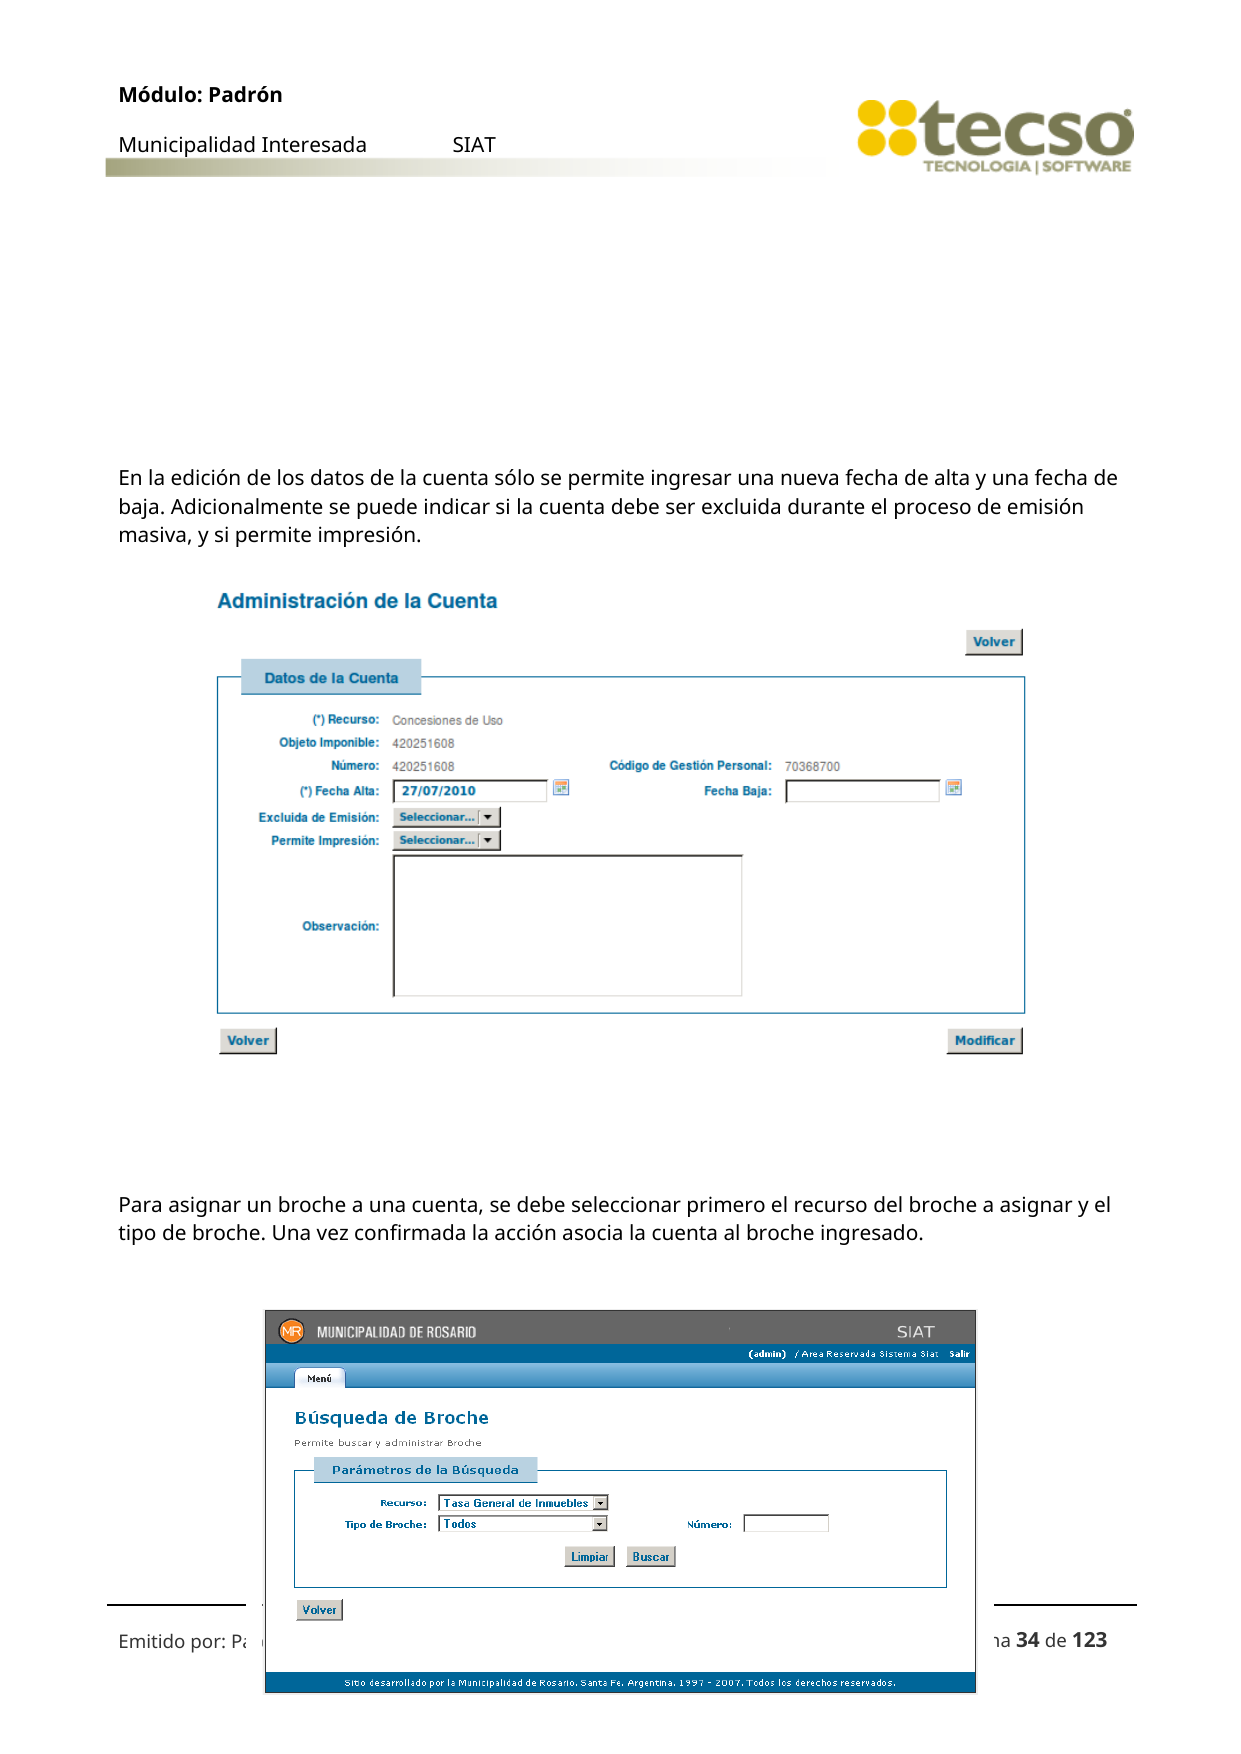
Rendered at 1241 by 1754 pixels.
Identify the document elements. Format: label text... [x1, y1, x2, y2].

picture [202, 585, 1038, 1067]
picture [105, 100, 1134, 177]
text Para asignar un broche a una cuenta, se debe seleccionar primero el recurso del broche a asignar y el tipo de broche. Una vez confirmada la acción asocia la cuenta al broche ingresado. [118, 1190, 1122, 1247]
picture [262, 1309, 978, 1695]
text En la edición de los datos de la cuenta sólo se permite ingresar una nueva fecha de alta y una fecha de baja. Adicionalmente se puede indicar si la cuenta debe ser excluida durante el proceso de emisión masiva, y si permite impresión. [118, 463, 1122, 549]
